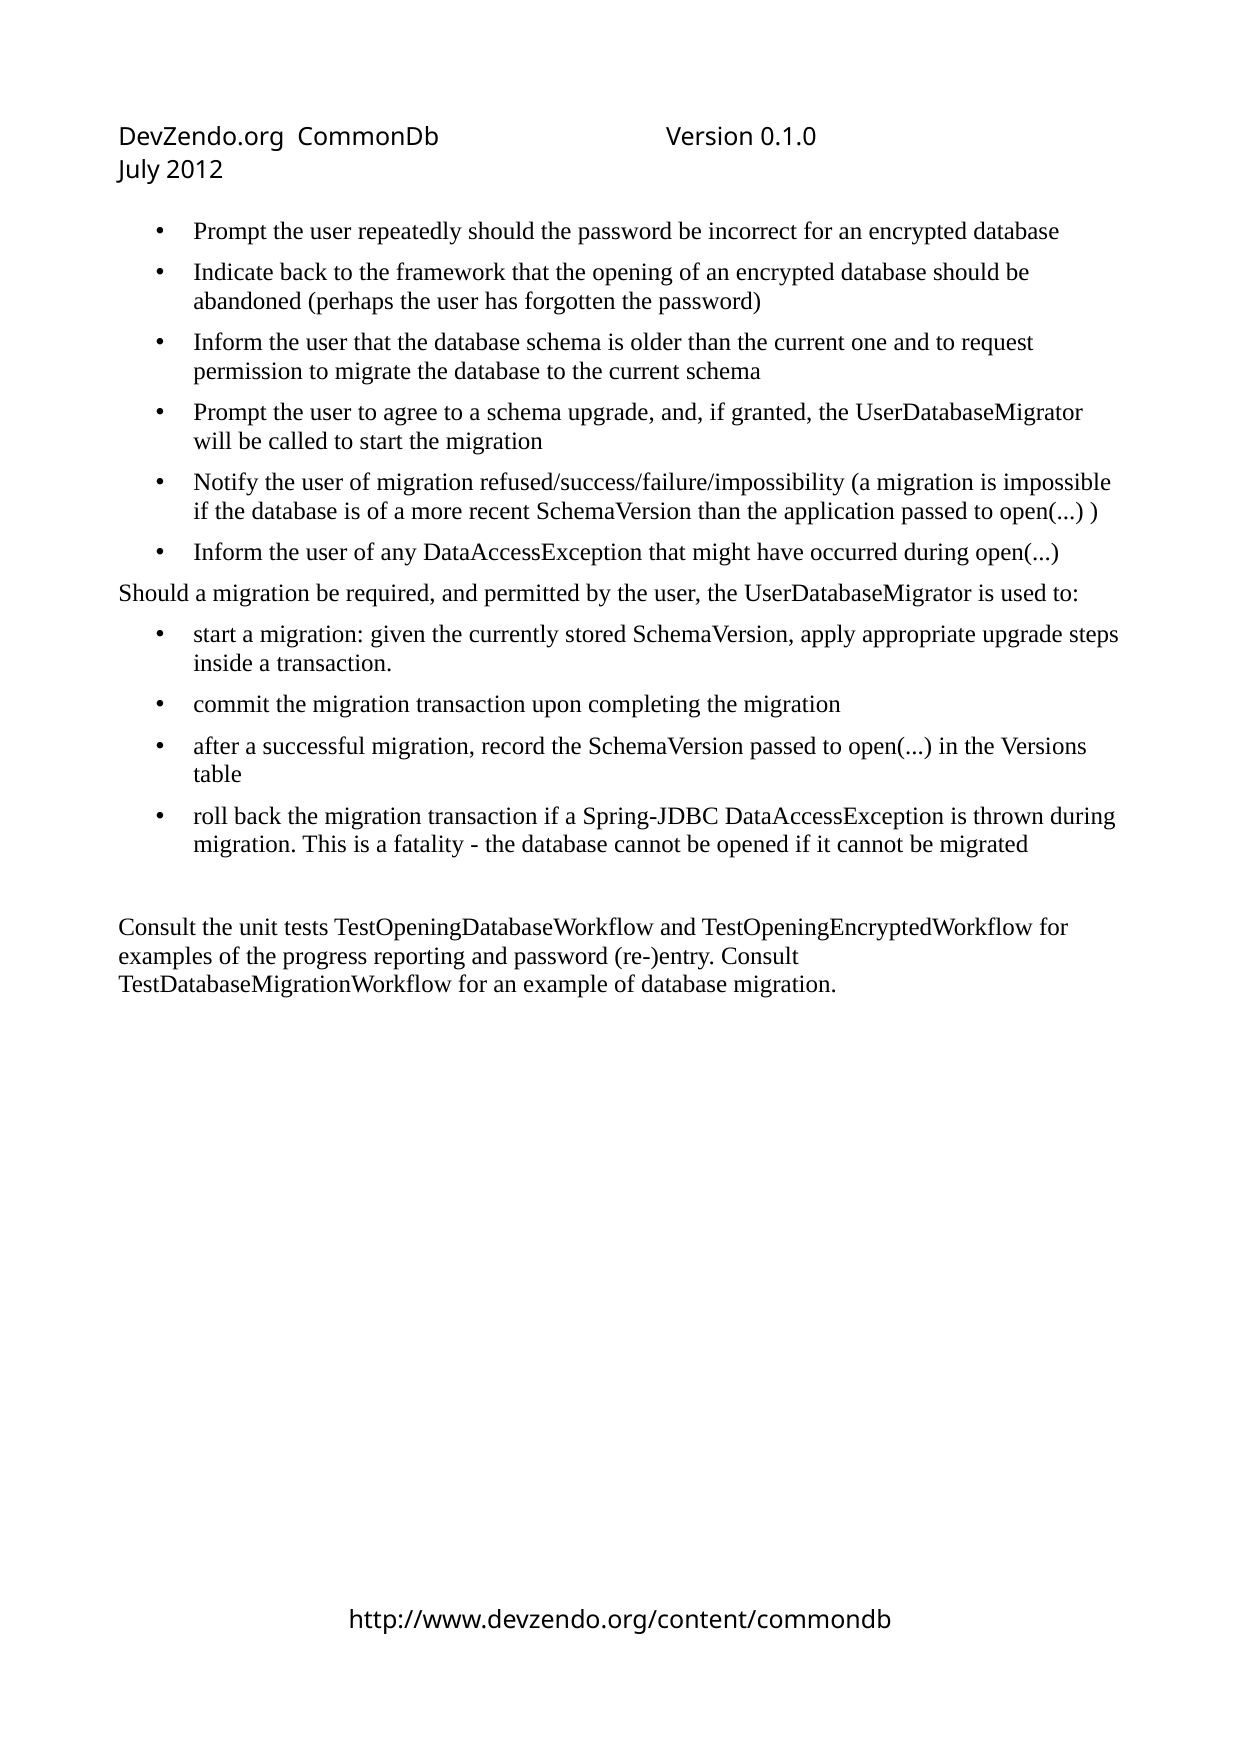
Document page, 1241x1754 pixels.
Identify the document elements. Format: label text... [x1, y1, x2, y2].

list Prompt the user to agree to a schema upgrade, and, if granted, the UserDatabaseMigrator will be called to start the migration [156, 397, 1122, 454]
list Inform the user of any DataAccessException that might have occurred during open(...) [156, 537, 1122, 566]
list Indicate back to the framework that the opening of an encrypted database should be abandoned (perhaps the user has forgotten the password) [156, 257, 1122, 314]
list roll back the migration transaction if a Spring-JDBC DataAccessException is thrown during migration. This is a fatality - the database cannot be opened if it cannot be migrated [156, 801, 1122, 858]
list start a migration: given the currently stored SchemaVersion, apply appropriate upgrade steps inside a transaction. [156, 619, 1122, 677]
list after a successful migration, record the SchemaVersion passed to open(...) in the Versions table [156, 731, 1122, 788]
text Consult the unit tests TestOpeningDatabaseWorkflow and TestOpeningEncryptedWorkflow for examples of the progress reporting and password (re-)entry. Consult TestDatabaseMigrationWorkflow for an example of database migration. [118, 912, 1122, 998]
text Should a migration be required, and permitted by the user, the UserDatabaseMigrator is used to: [118, 578, 1122, 607]
list commit the migration transaction upon completing the migration [156, 689, 1122, 718]
list Notify the user of migration refused/success/failure/impossibility (a migration is impossible if the database is of a more recent SchemaVersion than the application passed to open(...) ) [156, 467, 1122, 524]
list Inform the user that the database schema is older than the current one and to request permission to migrate the database to the current schema [156, 327, 1122, 384]
list Prompt the user repeatedly should the password be incorrect for an encrypted database [156, 216, 1122, 244]
